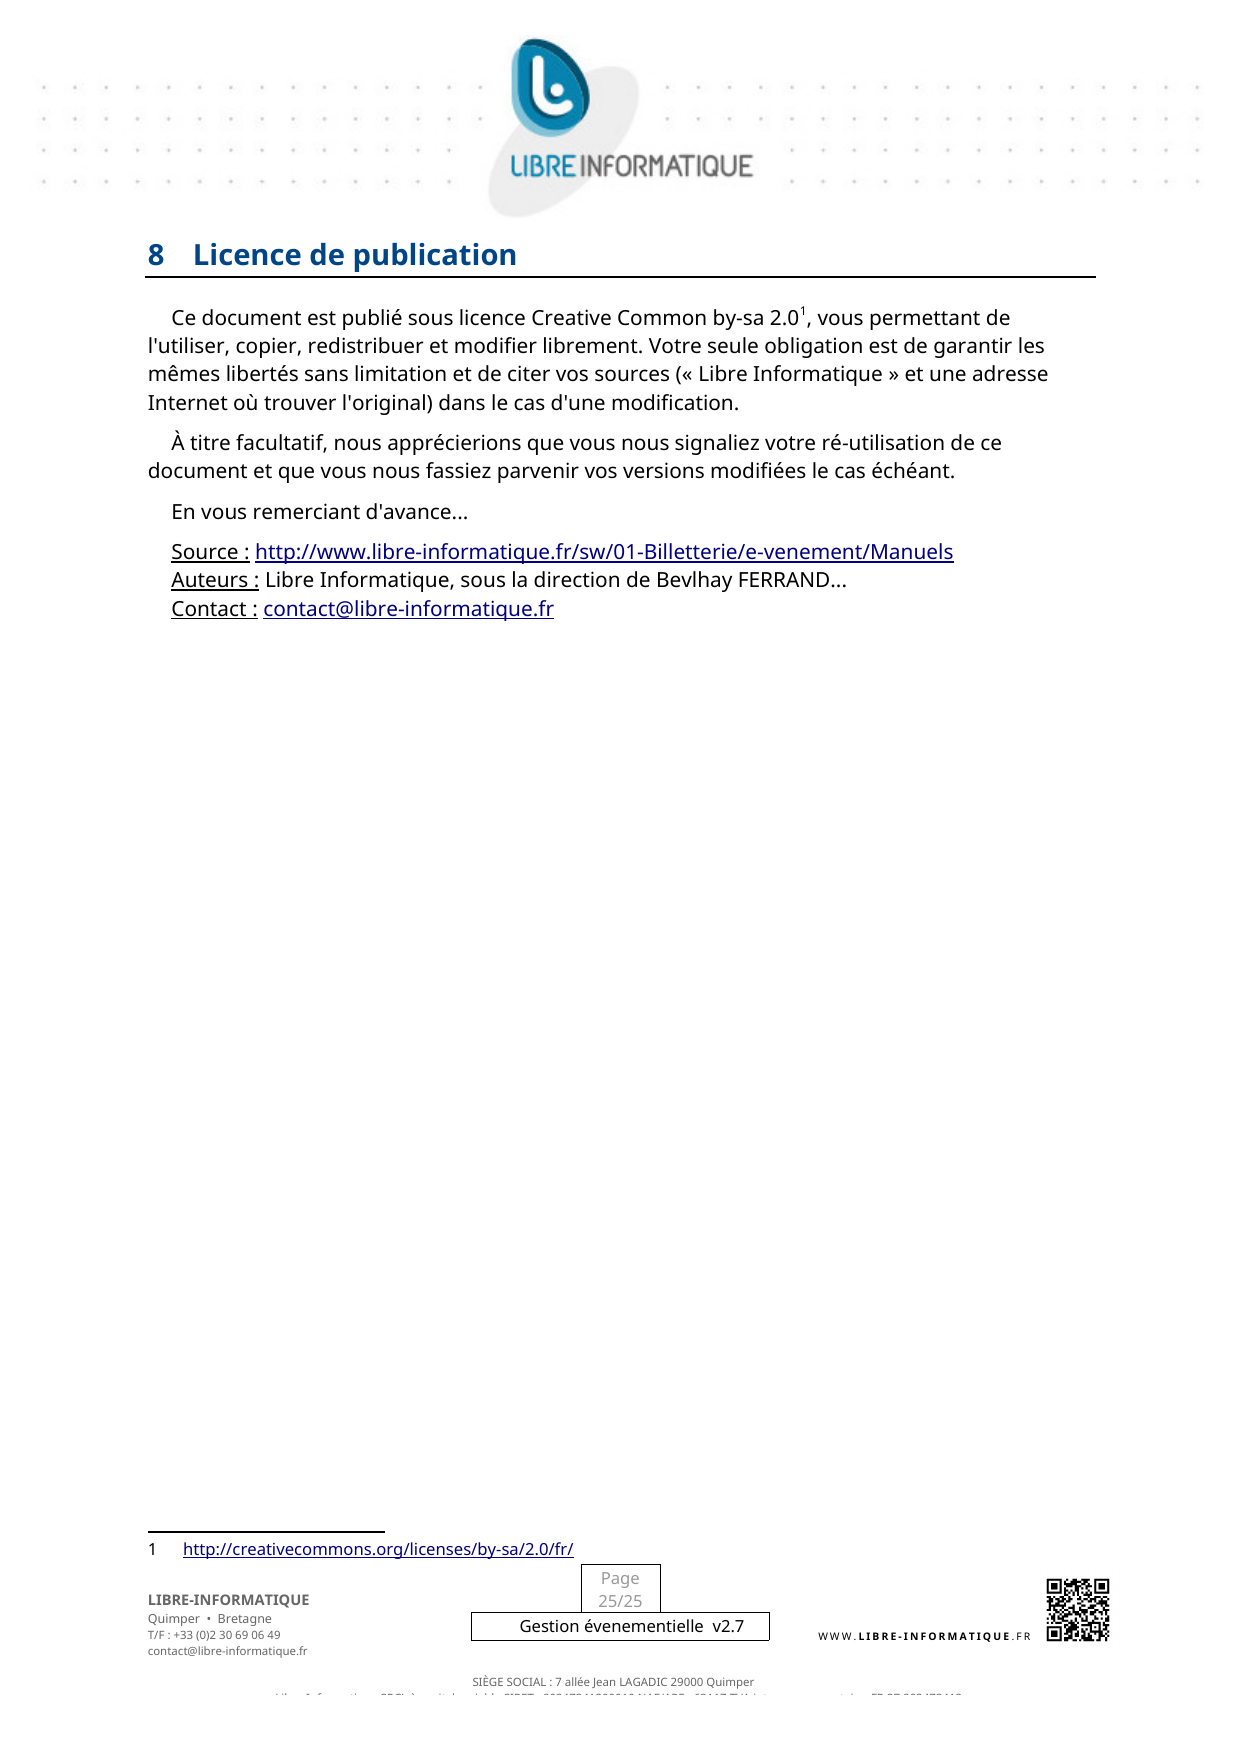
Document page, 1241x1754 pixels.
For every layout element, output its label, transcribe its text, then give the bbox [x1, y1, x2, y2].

text Auteurs : Libre Informatique, sous la direction de Bevlhay FERRAND... [148, 565, 1093, 594]
text À titre facultatif, nous apprécierions que vous nous signaliez votre ré-utilisation de ce document et que vous nous fassiez parvenir vos versions modifiées le cas échéant. [148, 428, 1093, 485]
text http://creativecommons.org/licenses/by-sa/2.0/fr/ [148, 1538, 1093, 1561]
text Ce document est publié sous licence Creative Common by-sa 2.0, vous permettant de l'utiliser, copier, redistribuer et modifier librement. Votre seule obligation est de garantir les mêmes libertés sans limitation et de citer vos sources (« Libre Informatique » et une adresse Internet où trouver l'original) dans le cas d'une modification. [148, 303, 1093, 416]
text En vous remerciant d'avance... [148, 497, 1093, 525]
picture [1036, 1568, 1120, 1652]
text Source : http://www.libre-informatique.fr/sw/01-Billetterie/e-venement/Manuels [148, 537, 1093, 565]
subtitle Licence de publication [145, 231, 1096, 276]
text Contact : contact@libre-informatique.fr [148, 594, 1093, 622]
picture [27, 35, 1213, 220]
